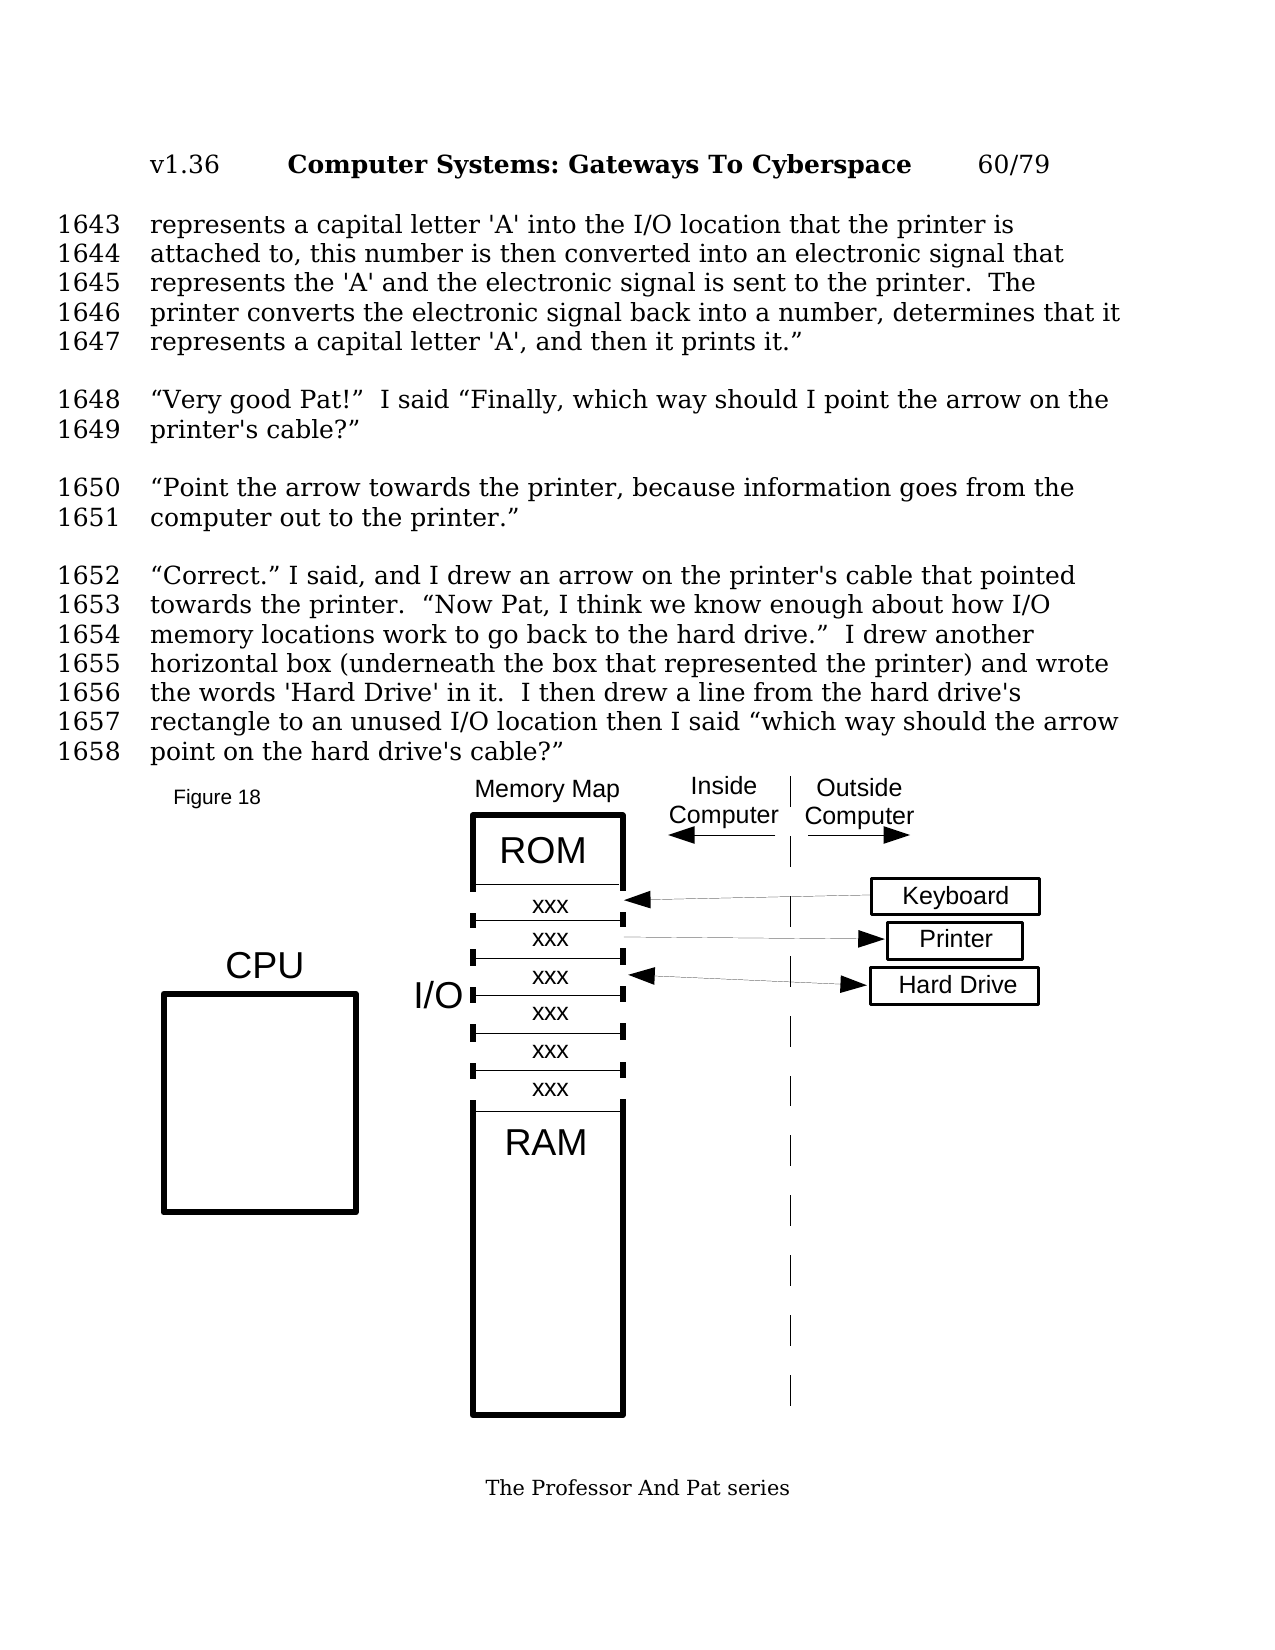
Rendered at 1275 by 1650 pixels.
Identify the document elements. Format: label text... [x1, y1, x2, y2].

text “Point the arrow towards the printer, because information goes from the computer out to the printer.” [150, 473, 1125, 532]
text “Very good Pat!” I said “Finally, which way should I point the arrow on the printer's cable?” [150, 386, 1125, 444]
text Pat looked at the model and said “Lets see, the CPU places a number that represents a capital letter 'A' into the I/O location that the printer is attached to, this number is then converted into an electronic signal that represents the 'A' and the electronic signal is sent to the printer. The printer converts the electronic signal back into a number, determines that it represents a capital letter 'A', and then it prints it.” [150, 210, 1125, 356]
text “Correct.” I said, and I drew an arrow on the printer's cable that pointed towards the printer. “Now Pat, I think we know enough about how I/O memory locations work to go back to the hard drive.” I drew another horizontal box (underneath the box that represented the printer) and wrote the words 'Hard Drive' in it. I then drew a line from the hard drive's rectangle to an unused I/O location then I said “which way should the arrow point on the hard drive's cable?” [150, 561, 1125, 766]
